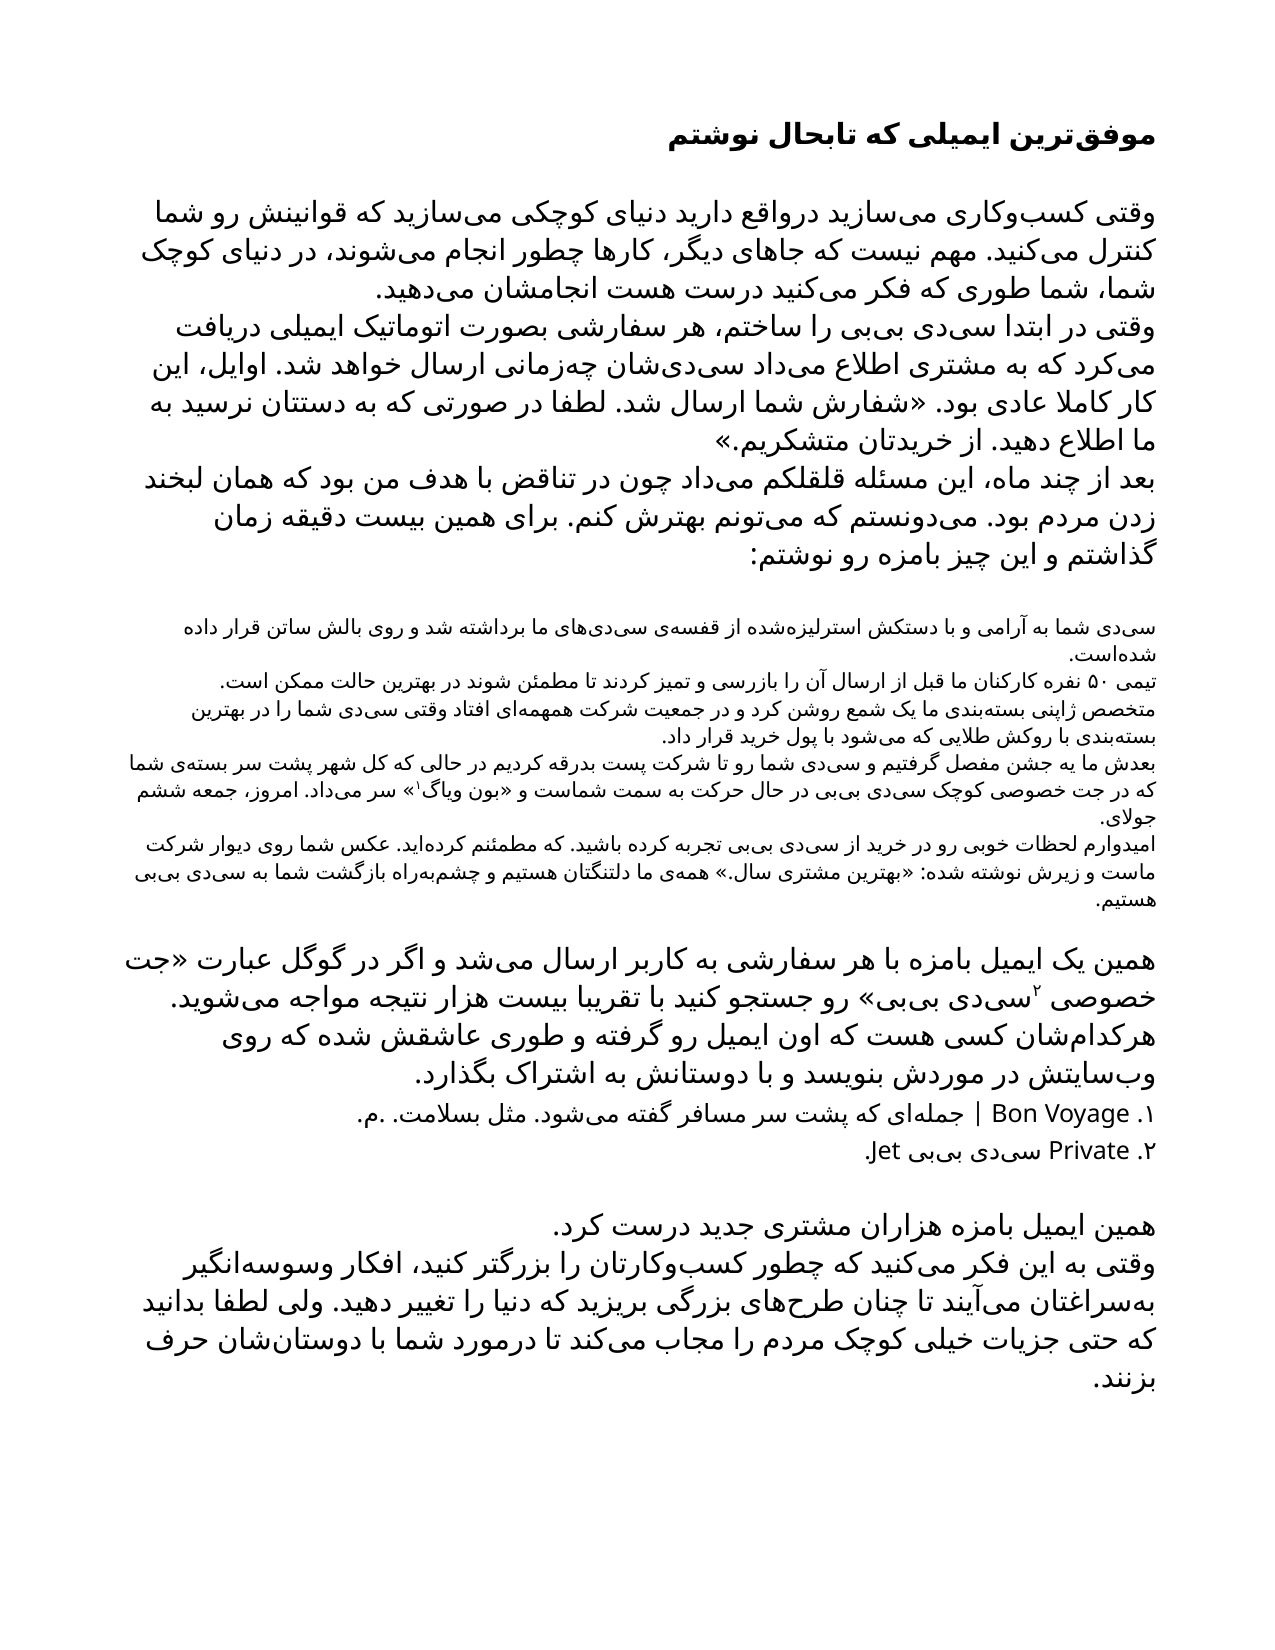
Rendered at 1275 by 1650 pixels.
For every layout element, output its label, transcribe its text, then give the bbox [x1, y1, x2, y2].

text سی‌دی شما به آرامی و با دستکش استرلیزه‌شده از قفسه‌ی سی‌دی‌های ما برداشته شد و روی بالش ساتن قرار داده شده‌است. [118, 616, 1157, 670]
text ۱. Bon Voyage | جمله‌ای که پشت سر مسافر گفته می‌شود. مثل بسلامت. .م. ۲. Private سی‌دی بی‌بی Jet. [118, 1095, 1157, 1169]
text موفق‌ترین ایمیلی که تابحال نوشتم [118, 118, 1157, 156]
text همین ایمیل بامزه هزاران مشتری جدید درست کرد. [118, 1209, 1157, 1247]
text متخصص ژاپنی بسته‌بندی ما یک شمع روشن کرد و در جمعیت شرکت همهمه‌ای افتاد وقتی سی‌دی شما را در بهترین بسته‌بندی با روکش طلایی که می‌شود با پول خرید قرار داد. [118, 697, 1157, 752]
text وقتی کسب‌وکاری می‌سازید درواقع دارید دنیای کوچکی می‌سازید که قوانینش رو شما کنترل می‌کنید. مهم نیست که جاهای دیگر، کارها چطور انجام می‌شوند، در دنیای کوچک شما، شما طوری که فکر می‌کنید درست هست انجامشان می‌دهید. [118, 196, 1157, 310]
text همین یک ایمیل بامزه با هر سفارشی به کاربر ارسال می‌شد و اگر در گوگل عبارت «جت خصوصی ۲سی‌دی بی‌بی» رو جستجو کنید با تقریبا بیست هزار نتیجه مواجه می‌شوید. هرکدام‌شان کسی هست که اون ایمیل رو گرفته و طوری عاشقش شده که روی وب‌سایتش در موردش بنویسد و با دوستانش به اشتراک بگذارد. [118, 943, 1157, 1095]
text بعد از چند ماه، این مسئله قلقلکم می‌داد چون در تناقض با هدف من بود که همان لبخند زدن مردم بود. می‌دونستم که می‌تونم بهترش کنم. برای همین بیست دقیقه زمان گذاشتم و این چیز بامزه رو نوشتم: [118, 462, 1157, 576]
text تیمی ۵۰ نفره کارکنان ما قبل از ارسال آن را بازرسی و تمیز کردند تا مطمئن شوند در بهترین حالت ممکن است. [118, 670, 1157, 697]
text بعدش ما یه جشن مفصل گرفتیم و سی‌دی شما رو تا شرکت پست بدرقه کردیم در حالی که کل شهر پشت سر بسته‌ی شما که در جت خصوصی کوچک سی‌دی بی‌بی در حال حرکت به سمت شماست و «بون ویاگ۱» سر می‌داد. امروز، جمعه ششم جولای. [118, 752, 1157, 833]
text امیدوارم لحظات خوبی رو در خرید از سی‌دی بی‌بی تجربه کرده باشید. که مطمئنم کرده‌اید. عکس شما روی دیوار شرکت ماست و زیرش نوشته شده: «بهترین مشتری سال.» همه‌ی ما دلتنگتان هستیم و چشم‌به‌راه بازگشت شما به سی‌دی بی‌بی هستیم. [118, 833, 1157, 915]
text وقتی در ابتدا سی‌دی بی‌بی را ساختم، هر سفارشی بصورت اتوماتیک ایمیلی دریافت می‌کرد که به مشتری اطلاع می‌داد سی‌دی‌شان چه‌زمانی ارسال خواهد شد. اوایل، این کار کاملا عادی بود. «شفارش شما ارسال شد. لطفا در صورتی که به دستتان نرسید به ما اطلاع دهید. از خریدتان متشکریم.» [118, 310, 1157, 462]
text وقتی به این فکر می‌کنید که چطور کسب‌وکارتان را بزرگتر کنید، افکار وسوسه‌انگیر به‌سراغتان می‌آیند تا چنان طرح‌های بزرگی بریزید که دنیا را تغییر دهید. ولی لطفا بدانید که حتی جزیات خیلی کوچک مردم را مجاب می‌کند تا درمورد شما با دوستان‌شان حرف بزنند. [118, 1247, 1157, 1399]
